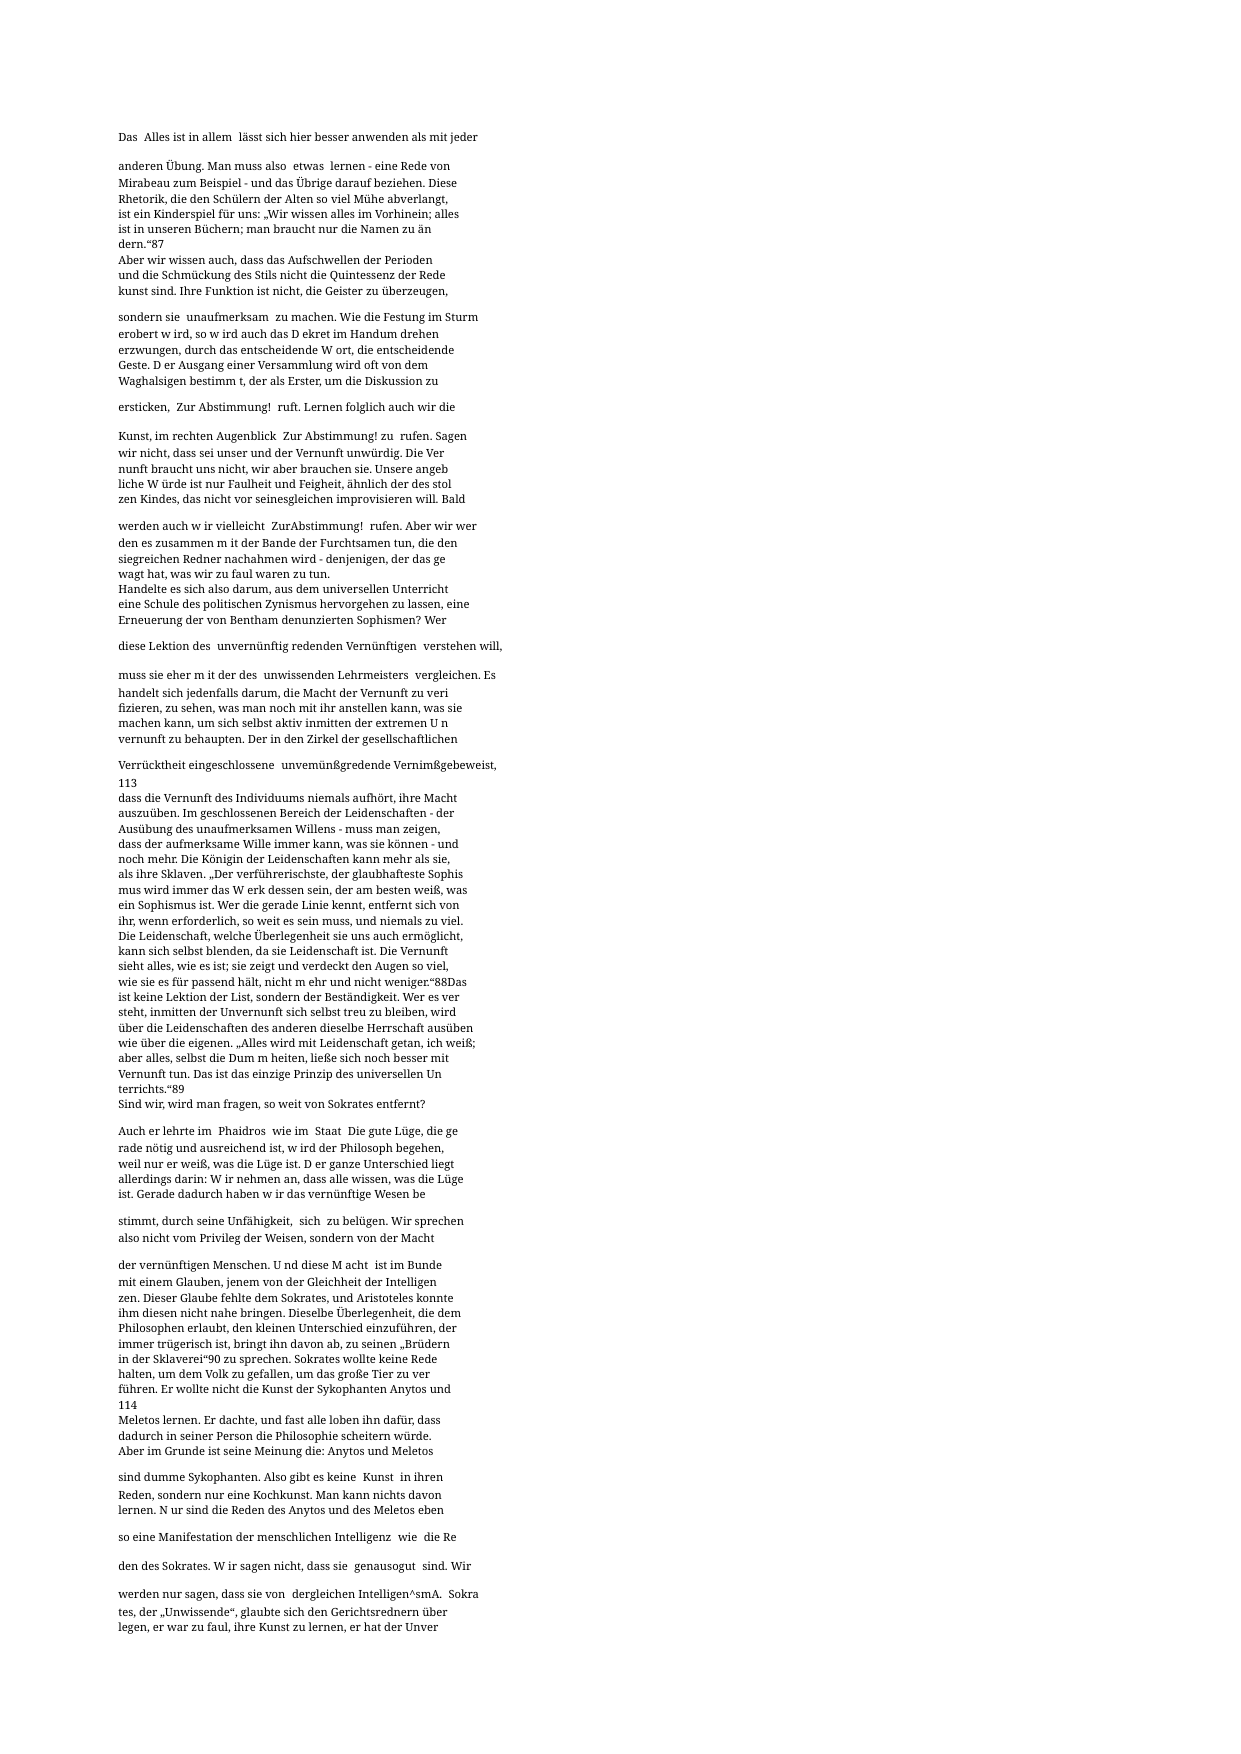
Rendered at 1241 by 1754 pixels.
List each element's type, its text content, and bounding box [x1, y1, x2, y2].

text Meletos lernen. Er dachte, und fast alle loben ihn dafür, dass dadurch in seiner Person die Philosophie scheitern würde. Aber im Grunde ist seine Meinung die: Anytos und Meletos sind dumme Sykophanten. Also gibt es keine Kunst in ihren Reden, sondern nur eine Kochkunst. Man kann nichts davon lernen. N ur sind die Reden des Anytos und des Meletos eben so eine Manifestation der menschlichen Intelligenz wie die Re den des Sokrates. W ir sagen nicht, dass sie genausogut sind. Wir werden nur sagen, dass sie von dergleichen Intelligen^smA. Sokra tes, der „Unwissende“, glaubte sich den Gerichtsrednern über legen, er war zu faul, ihre Kunst zu lernen, er hat der Unver [118, 1412, 1122, 1635]
text Das Alles ist in allem lässt sich hier besser anwenden als mit jeder anderen Übung. Man muss also etwas lernen - eine Rede von Mirabeau zum Beispiel - und das Übrige darauf beziehen. Diese Rhetorik, die den Schülern der Alten so viel Mühe abverlangt, ist ein Kinderspiel für uns: „Wir wissen alles im Vorhinein; alles ist in unseren Büchern; man braucht nur die Namen zu än dern.“87 Aber wir wissen auch, dass das Aufschwellen der Perioden und die Schmückung des Stils nicht die Quintessenz der Rede kunst sind. Ihre Funktion ist nicht, die Geister zu überzeugen, sondern sie unaufmerksam zu machen. Wie die Festung im Sturm erobert w ird, so w ird auch das D ekret im Handum drehen erzwungen, durch das entscheidende W ort, die entscheidende Geste. D er Ausgang einer Versammlung wird oft von dem Waghalsigen bestimm t, der als Erster, um die Diskussion zu ersticken, Zur Abstimmung! ruft. Lernen folglich auch wir die Kunst, im rechten Augenblick Zur Abstimmung! zu rufen. Sagen wir nicht, dass sei unser und der Vernunft unwürdig. Die Ver nunft braucht uns nicht, wir aber brauchen sie. Unsere angeb liche W ürde ist nur Faulheit und Feigheit, ähnlich der des stol zen Kindes, das nicht vor seinesgleichen improvisieren will. Bald werden auch w ir vielleicht ZurAbstimmung! rufen. Aber wir wer den es zusammen m it der Bande der Furchtsamen tun, die den siegreichen Redner nachahmen wird - denjenigen, der das ge wagt hat, was wir zu faul waren zu tun. Handelte es sich also darum, aus dem universellen Unterricht eine Schule des politischen Zynismus hervorgehen zu lassen, eine Erneuerung der von Bentham denunzierten Sophismen? Wer diese Lektion des unvernünftig redenden Vernünftigen verstehen will, muss sie eher m it der des unwissenden Lehrmeisters vergleichen. Es handelt sich jedenfalls darum, die Macht der Vernunft zu veri fizieren, zu sehen, was man noch mit ihr anstellen kann, was sie machen kann, um sich selbst aktiv inmitten der extremen U n vernunft zu behaupten. Der in den Zirkel der gesellschaftlichen Verrücktheit eingeschlossene unvemünßgredende Vernimßgebeweist, 113 [118, 118, 1122, 790]
text dass die Vernunft des Individuums niemals aufhört, ihre Macht auszuüben. Im geschlossenen Bereich der Leidenschaften - der Ausübung des unaufmerksamen Willens - muss man zeigen, dass der aufmerksame Wille immer kann, was sie können - und noch mehr. Die Königin der Leidenschaften kann mehr als sie, als ihre Sklaven. „Der verführerischste, der glaubhafteste Sophis mus wird immer das W erk dessen sein, der am besten weiß, was ein Sophismus ist. Wer die gerade Linie kennt, entfernt sich von ihr, wenn erforderlich, so weit es sein muss, und niemals zu viel. Die Leidenschaft, welche Überlegenheit sie uns auch ermöglicht, kann sich selbst blenden, da sie Leidenschaft ist. Die Vernunft sieht alles, wie es ist; sie zeigt und verdeckt den Augen so viel, wie sie es für passend hält, nicht m ehr und nicht weniger.“88Das ist keine Lektion der List, sondern der Beständigkeit. Wer es ver steht, inmitten der Unvernunft sich selbst treu zu bleiben, wird über die Leidenschaften des anderen dieselbe Herrschaft ausüben wie über die eigenen. „Alles wird mit Leidenschaft getan, ich weiß; aber alles, selbst die Dum m heiten, ließe sich noch besser mit Vernunft tun. Das ist das einzige Prinzip des universellen Un terrichts.“89 Sind wir, wird man fragen, so weit von Sokrates entfernt? Auch er lehrte im Phaidros wie im Staat Die gute Lüge, die ge rade nötig und ausreichend ist, w ird der Philosoph begehen, weil nur er weiß, was die Lüge ist. D er ganze Unterschied liegt allerdings darin: W ir nehmen an, dass alle wissen, was die Lüge ist. Gerade dadurch haben w ir das vernünftige Wesen be stimmt, durch seine Unfähigkeit, sich zu belügen. Wir sprechen also nicht vom Privileg der Weisen, sondern von der Macht der vernünftigen Menschen. U nd diese M acht ist im Bunde mit einem Glauben, jenem von der Gleichheit der Intelligen zen. Dieser Glaube fehlte dem Sokrates, und Aristoteles konnte ihm diesen nicht nahe bringen. Dieselbe Überlegenheit, die dem Philosophen erlaubt, den kleinen Unterschied einzuführen, der immer trügerisch ist, bringt ihn davon ab, zu seinen „Brüdern in der Sklaverei“90 zu sprechen. Sokrates wollte keine Rede halten, um dem Volk zu gefallen, um das große Tier zu ver führen. Er wollte nicht die Kunst der Sykophanten Anytos und 114 [118, 790, 1122, 1412]
